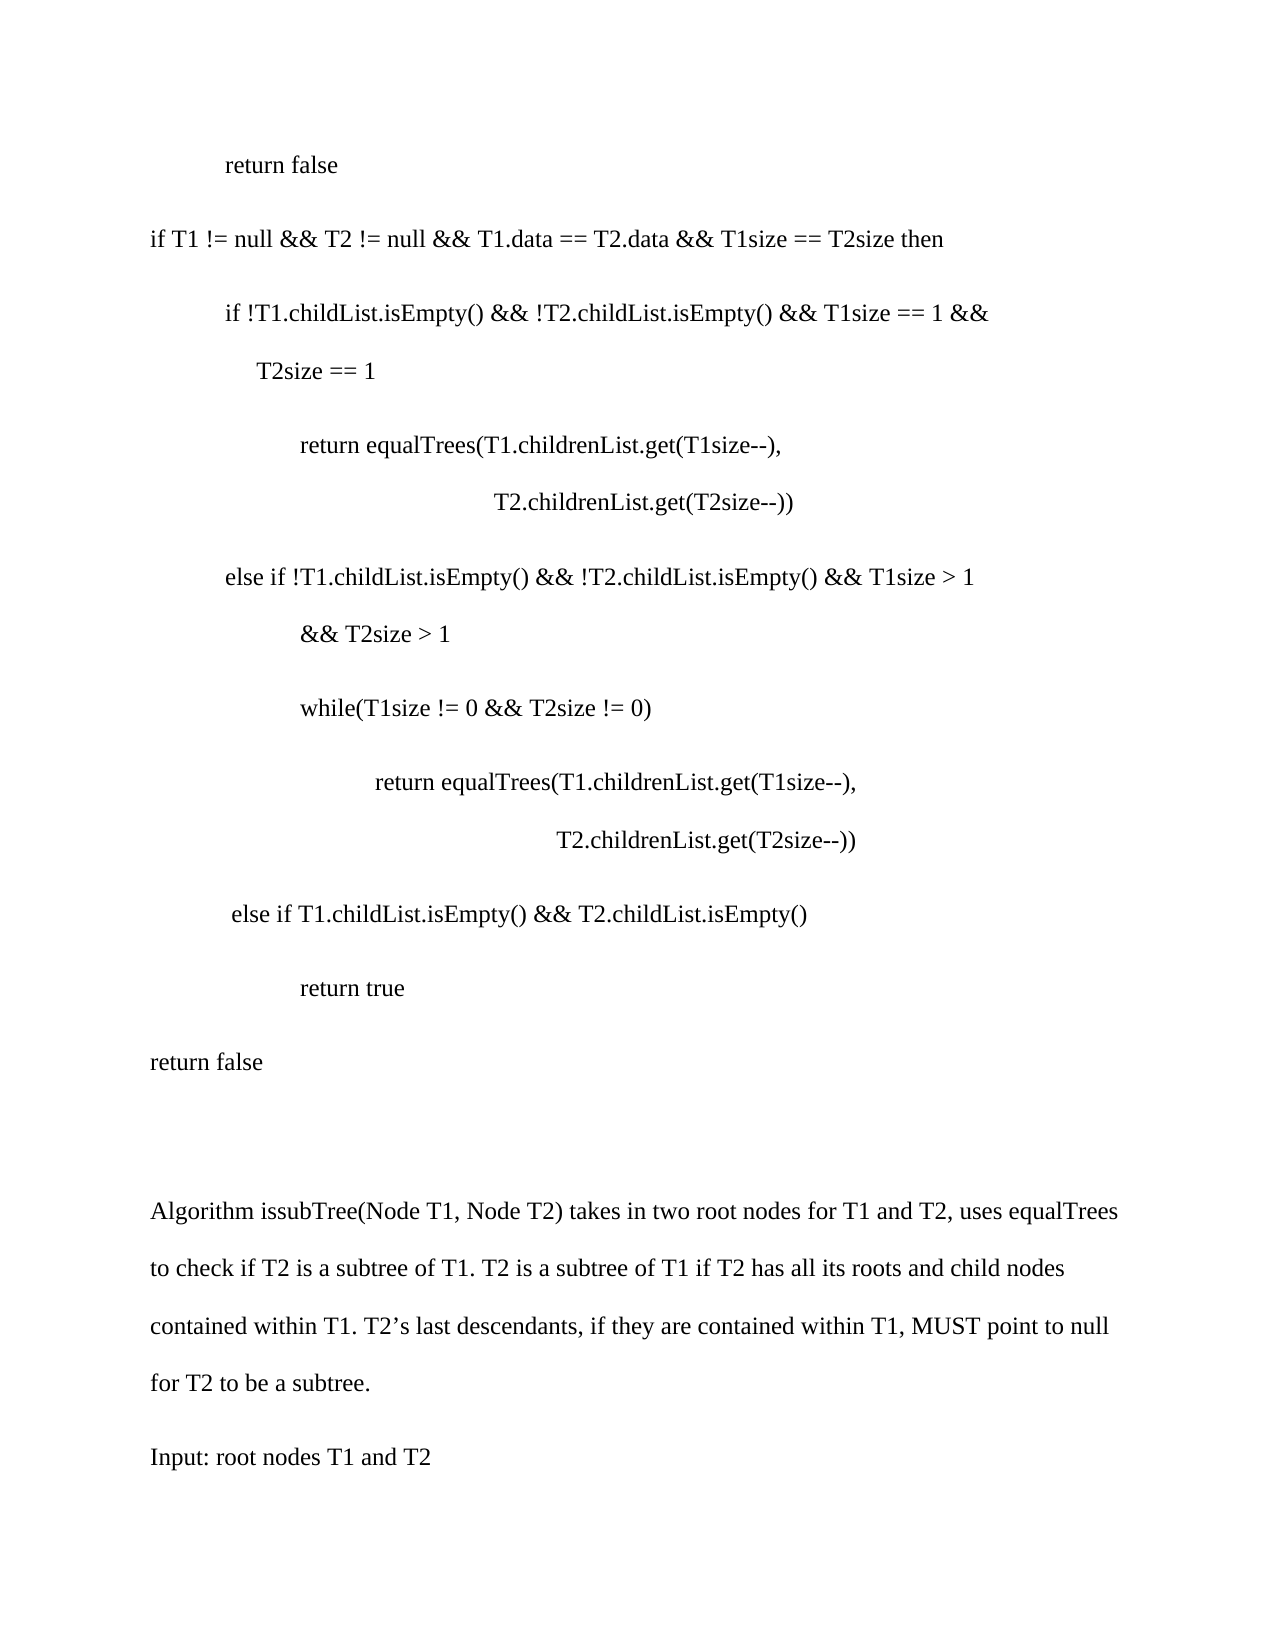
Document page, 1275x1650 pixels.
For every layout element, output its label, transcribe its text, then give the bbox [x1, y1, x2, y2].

text Algorithm issubTree(Node T1, Node T2) takes in two root nodes for T1 and T2, uses equalTrees to check if T2 is a subtree of T1. T2 is a subtree of T1 if T2 has all its roots and child nodes contained within T1. T2’s last descendants, if they are contained within T1, MUST point to null for T2 to be a subtree. [150, 1196, 1125, 1397]
text return true [150, 973, 1125, 1002]
text if !T1.childList.isEmpty() && !T2.childList.isEmpty() && T1size == 1 && T2size == 1 [150, 298, 1125, 384]
text else if T1.childList.isEmpty() && T2.childList.isEmpty() [150, 899, 1125, 928]
text else if !T1.childList.isEmpty() && !T2.childList.isEmpty() && T1size > 1 && T2size > 1 [150, 562, 1125, 648]
text while(T1size != 0 && T2size != 0) [150, 693, 1125, 722]
text return equalTrees(T1.childrenList.get(T1size--), T2.childrenList.get(T2size--)) [150, 430, 1125, 516]
text Input: root nodes T1 and T2 [150, 1442, 1125, 1471]
text return false [150, 1047, 1125, 1076]
text if T1 != null && T2 != null && T1.data == T2.data && T1size == T2size then [150, 224, 1125, 253]
text return equalTrees(T1.childrenList.get(T1size--), T2.childrenList.get(T2size--)) [150, 767, 1125, 854]
text return false [150, 150, 1125, 179]
